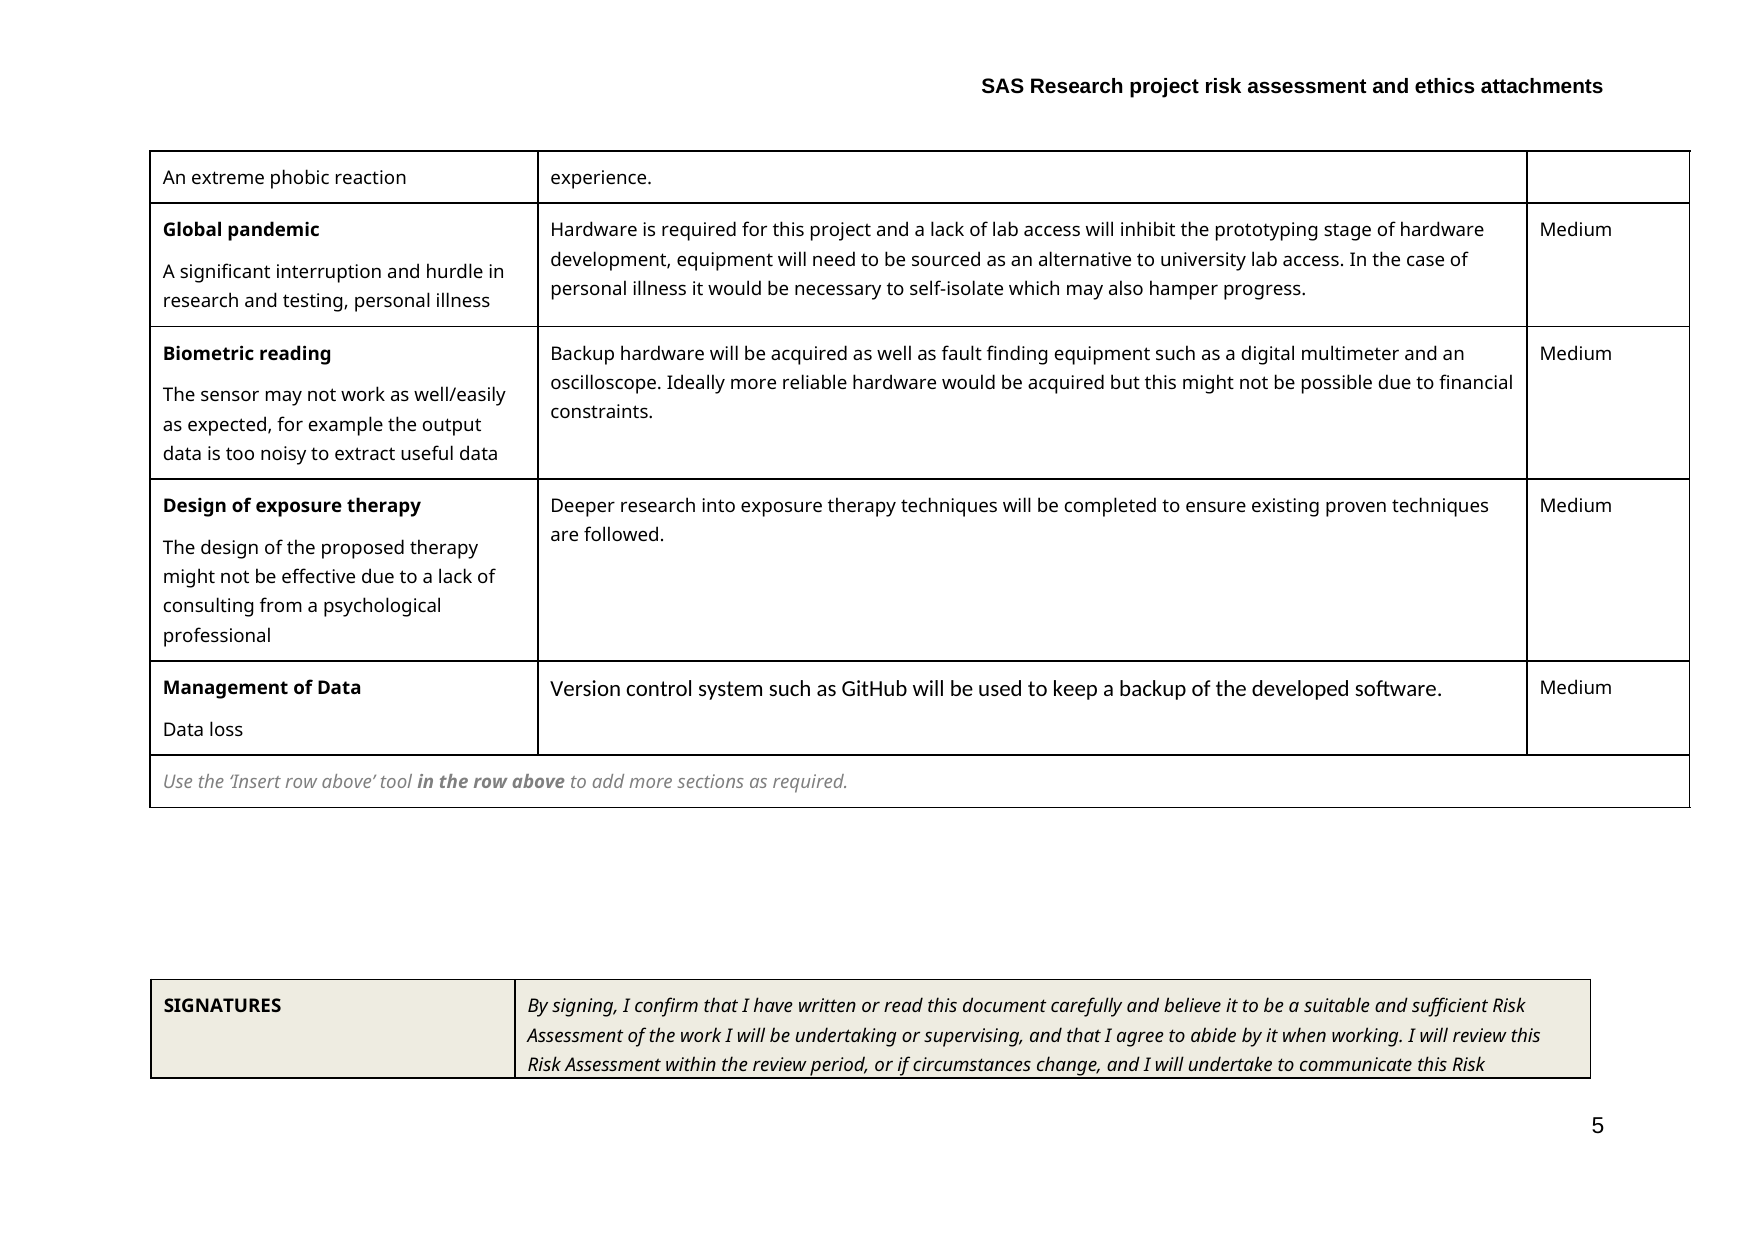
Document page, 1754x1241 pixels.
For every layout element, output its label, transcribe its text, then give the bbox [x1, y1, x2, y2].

table_header By signing, I confirm that I have written or read this document carefully and believe it to be a suitable and sufficient Risk Assessment of the work I will be undertaking or supervising, and that I agree to abide by it when working. I will review this Risk Assessment within the review period, or if circumstances change, and I will undertake to communicate this Risk [516, 980, 1590, 1077]
table_header SIGNATURES [152, 980, 514, 1077]
table_cell Design of exposure therapy The design of the proposed therapy might not be effective due to a lack of consulting from a psychological professional [151, 480, 537, 660]
table_cell Medium [1528, 480, 1689, 660]
table_cell Use the ‘Insert row above’ tool in the row above to add more sections as required. [151, 756, 1689, 806]
table_cell [1528, 152, 1689, 202]
table_cell Backup hardware will be acquired as well as fault finding equipment such as a digital multimeter and an oscilloscope. Ideally more reliable hardware would be acquired but this might not be possible due to financial constraints. [539, 327, 1526, 478]
table_cell Management of Data Data loss [151, 662, 537, 754]
table_cell experience. [539, 152, 1526, 202]
table_cell Medium [1528, 204, 1689, 326]
table_cell Medium [1528, 327, 1689, 478]
table_cell An extreme phobic reaction [151, 152, 537, 202]
table_cell Biometric reading The sensor may not work as well/easily as expected, for example the output data is too noisy to extract useful data [151, 327, 537, 478]
table_cell Global pandemic A significant interruption and hurdle in research and testing, personal illness [151, 204, 537, 326]
table_cell Deeper research into exposure therapy techniques will be completed to ensure existing proven techniques are followed. [539, 480, 1526, 660]
table_cell Version control system such as GitHub will be used to keep a backup of the developed software. [539, 662, 1526, 754]
table_cell Medium [1528, 662, 1689, 754]
table_cell Hardware is required for this project and a lack of lab access will inhibit the prototyping stage of hardware development, equipment will need to be sourced as an alternative to university lab access. In the case of personal illness it would be necessary to self-isolate which may also hamper progress. [539, 204, 1526, 326]
